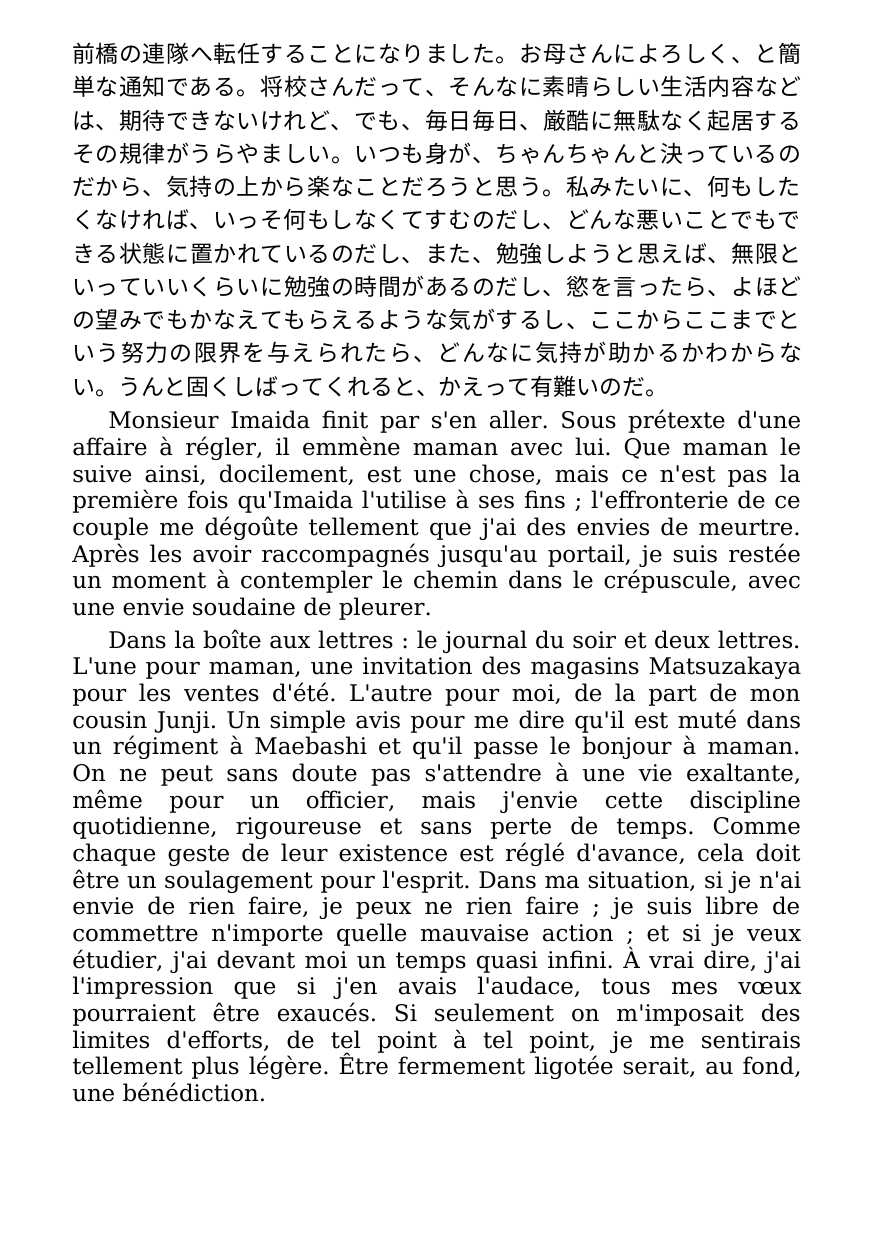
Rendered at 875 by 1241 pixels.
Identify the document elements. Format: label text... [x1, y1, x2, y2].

text 前橋の連隊へ転任することになりました。お母さんによろしく、と簡単な通知である。将校さんだって、そんなに素晴らしい生活内容などは、期待できないけれど、でも、毎日毎日、厳酷に無駄なく起居するその規律がうらやましい。いつも身が、ちゃんちゃんと決っているのだから、気持の上から楽なことだろうと思う。私みたいに、何もしたくなければ、いっそ何もしなくてすむのだし、どんな悪いことでもできる状態に置かれているのだし、また、勉強しようと思えば、無限といっていいくらいに勉強の時間があるのだし、慾を言ったら、よほどの望みでもかなえてもらえるような気がするし、ここからここまでという努力の限界を与えられたら、どんなに気持が助かるかわからない。うんと固くしばってくれると、かえって有難いのだ。 [72, 36, 802, 402]
text Monsieur Imaida finit par s'en aller. Sous prétexte d'une affaire à régler, il emmène maman avec lui. Que maman le suive ainsi, docilement, est une chose, mais ce n'est pas la première fois qu'Imaida l'utilise à ses fins ; l'effronterie de ce couple me dégoûte tellement que j'ai des envies de meurtre. Après les avoir raccompagnés jusqu'au portail, je suis restée un moment à contempler le chemin dans le crépuscule, avec une envie soudaine de pleurer. [72, 407, 802, 621]
text Dans la boîte aux lettres : le journal du soir et deux lettres. L'une pour maman, une invitation des magasins Matsuzakaya pour les ventes d'été. L'autre pour moi, de la part de mon cousin Junji. Un simple avis pour me dire qu'il est muté dans un régiment à Maebashi et qu'il passe le bonjour à maman. On ne peut sans doute pas s'attendre à une vie exaltante, même pour un officier, mais j'envie cette discipline quotidienne, rigoureuse et sans perte de temps. Comme chaque geste de leur existence est réglé d'avance, cela doit être un soulagement pour l'esprit. Dans ma situation, si je n'ai envie de rien faire, je peux ne rien faire ; je suis libre de commettre n'importe quelle mauvaise action ; et si je veux étudier, j'ai devant moi un temps quasi infini. À vrai dire, j'ai l'impression que si j'en avais l'audace, tous mes vœux pourraient être exaucés. Si seulement on m'imposait des limites d'efforts, de tel point à tel point, je me sentirais tellement plus légère. Être fermement ligotée serait, au fond, une bénédiction. [72, 627, 802, 1107]
